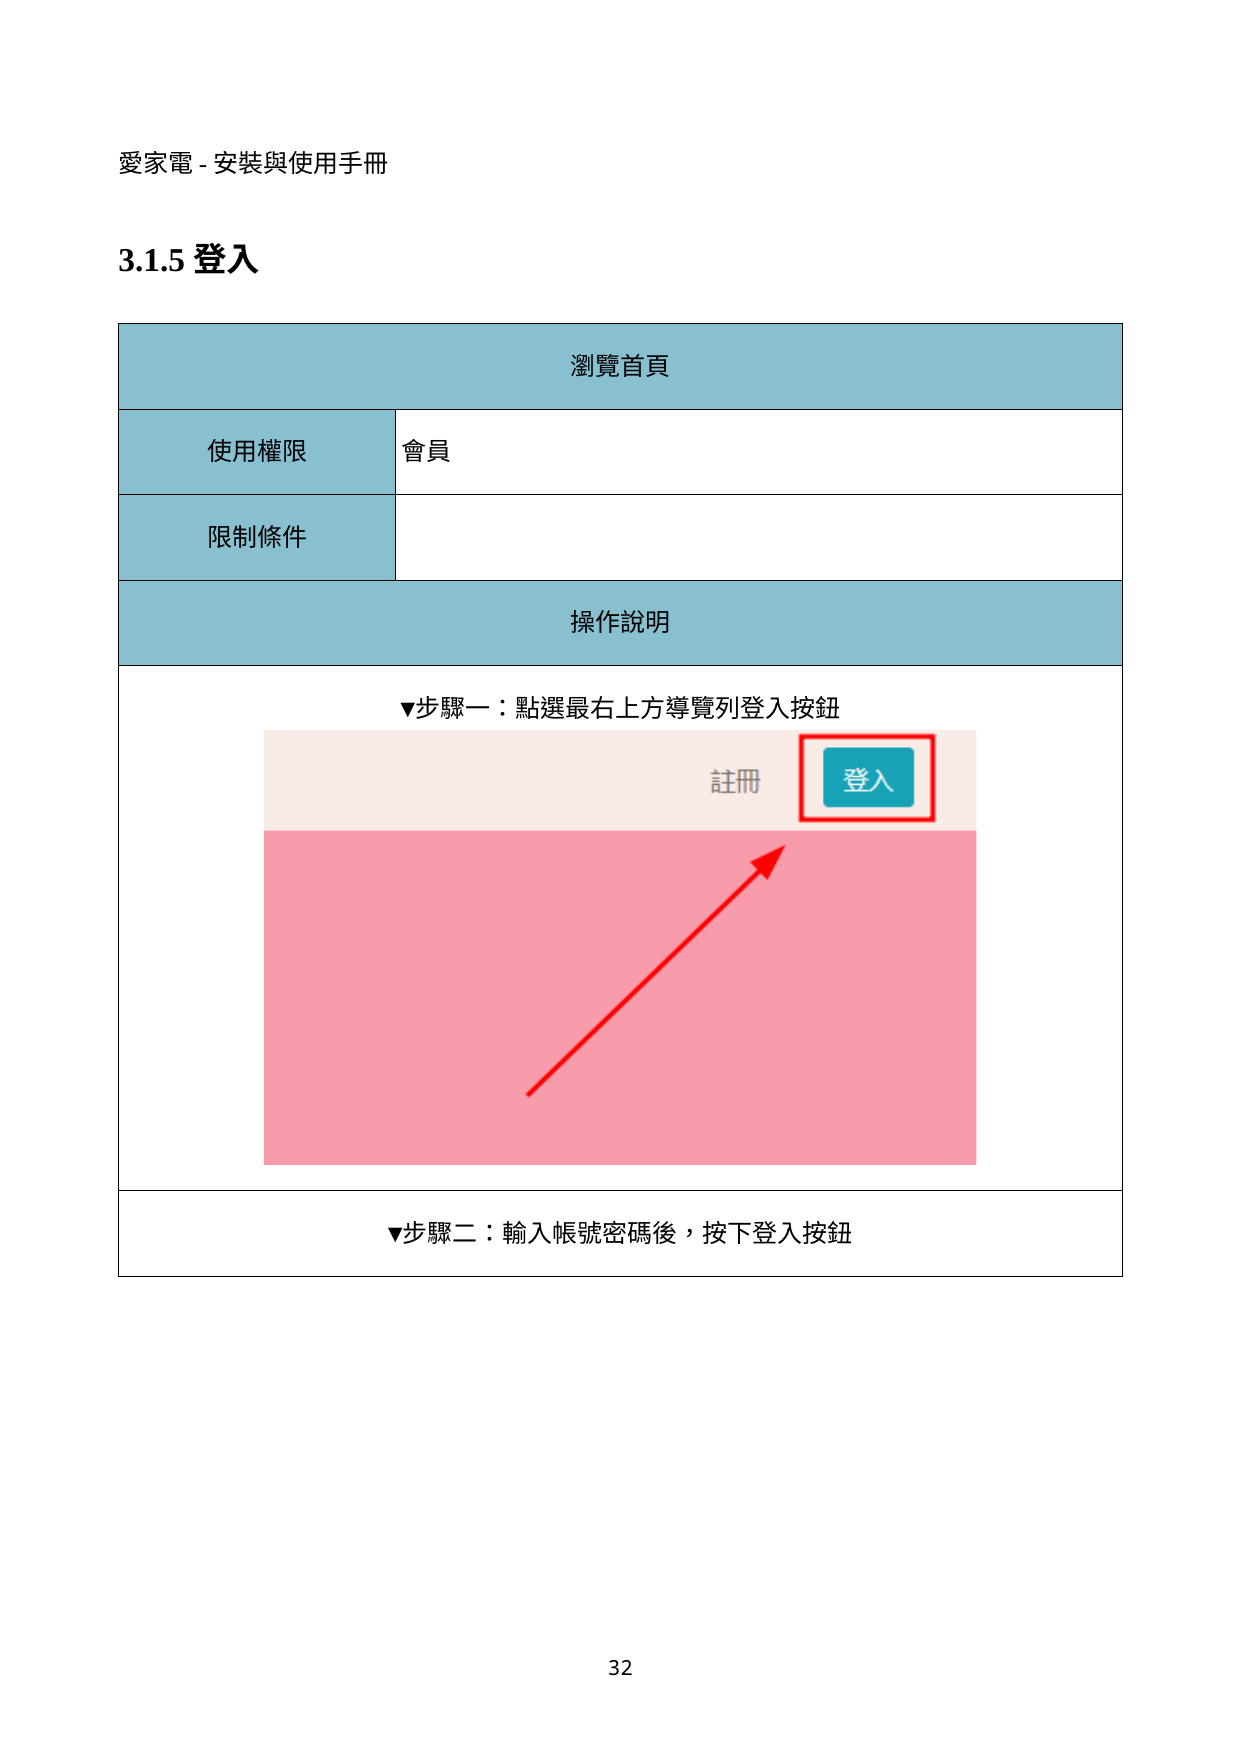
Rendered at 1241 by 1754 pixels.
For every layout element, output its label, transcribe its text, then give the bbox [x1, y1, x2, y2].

table_cell 限制條件 [119, 495, 395, 580]
subtitle 3.1.5 登入 [118, 232, 1122, 281]
picture [263, 730, 977, 1165]
table_cell 操作說明 [119, 581, 1122, 665]
table_cell 使用權限 [119, 410, 395, 494]
table_cell 會員 [396, 410, 1122, 494]
table_header 瀏覽首頁 [119, 324, 1122, 409]
table_cell [396, 495, 1122, 580]
table_cell ▼步驟一：點選最右上方導覽列登入按鈕 [119, 666, 1122, 1190]
table_cell ▼步驟二：輸入帳號密碼後，按下登入按鈕 [119, 1191, 1122, 1276]
